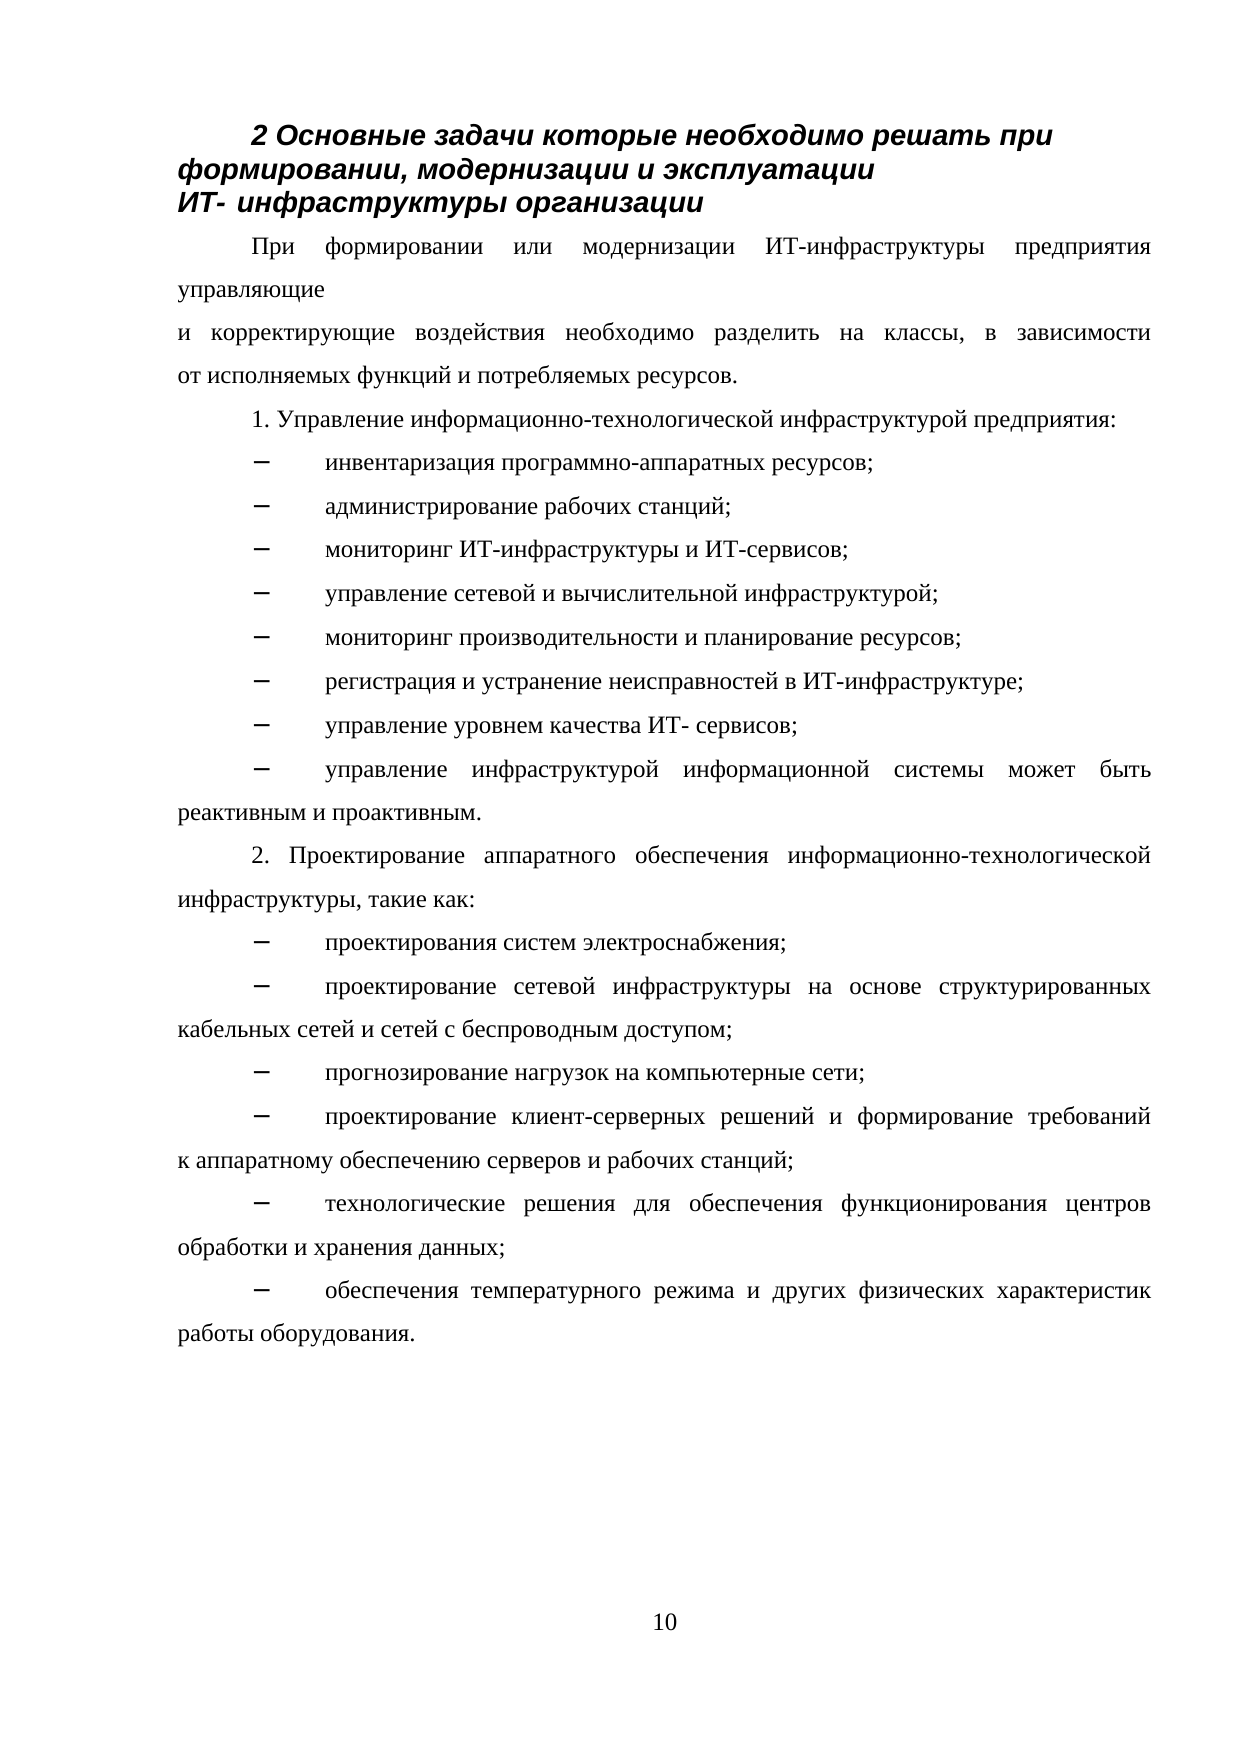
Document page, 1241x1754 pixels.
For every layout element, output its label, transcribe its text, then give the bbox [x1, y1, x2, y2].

list управление инфраструктурой информационной системы может быть реактивным и проактивным. [177, 754, 1152, 826]
list технологические решения для обеспечения функционирования центров обработки и хранения данных; [177, 1188, 1152, 1261]
text 2. Проектирование аппаратного обеспечения информационно-технологической инфраструктуры, такие как: [177, 841, 1152, 912]
list обеспечения температурного режима и других физических характеристик работы оборудования. [177, 1275, 1152, 1347]
list администрирование рабочих станций; [177, 491, 1152, 520]
text При формировании или модернизации ИТ-инфраструктуры предприятия управляющие и корректирующие воздействия необходимо разделить на классы, в зависимости от исполняемых функций и потребляемых ресурсов. [177, 231, 1152, 389]
list проектирования систем электроснабжения; [177, 927, 1152, 956]
list инвентаризация программно-аппаратных ресурсов; [177, 447, 1152, 476]
list управление уровнем качества ИТ- сервисов; [177, 710, 1152, 739]
subtitle 2 Основные задачи которые необходимо решать при формировании, модернизации и эксплуатации ИТ- инфраструктуры организации [177, 118, 1152, 219]
text 1. Управление информационно-технологической инфраструктурой предприятия: [177, 404, 1152, 432]
list управление сетевой и вычислительной инфраструктурой; [177, 578, 1152, 608]
list мониторинг производительности и планирование ресурсов; [177, 622, 1152, 652]
list проектирование сетевой инфраструктуры на основе структурированных кабельных сетей и сетей с беспроводным доступом; [177, 971, 1152, 1043]
list мониторинг ИТ-инфраструктуры и ИТ-сервисов; [177, 534, 1152, 564]
list регистрация и устранение неисправностей в ИТ-инфраструктуре; [177, 666, 1152, 695]
list прогнозирование нагрузок на компьютерные сети; [177, 1057, 1152, 1087]
list проектирование клиент-серверных решений и формирование требований к аппаратному обеспечению серверов и рабочих станций; [177, 1101, 1152, 1174]
